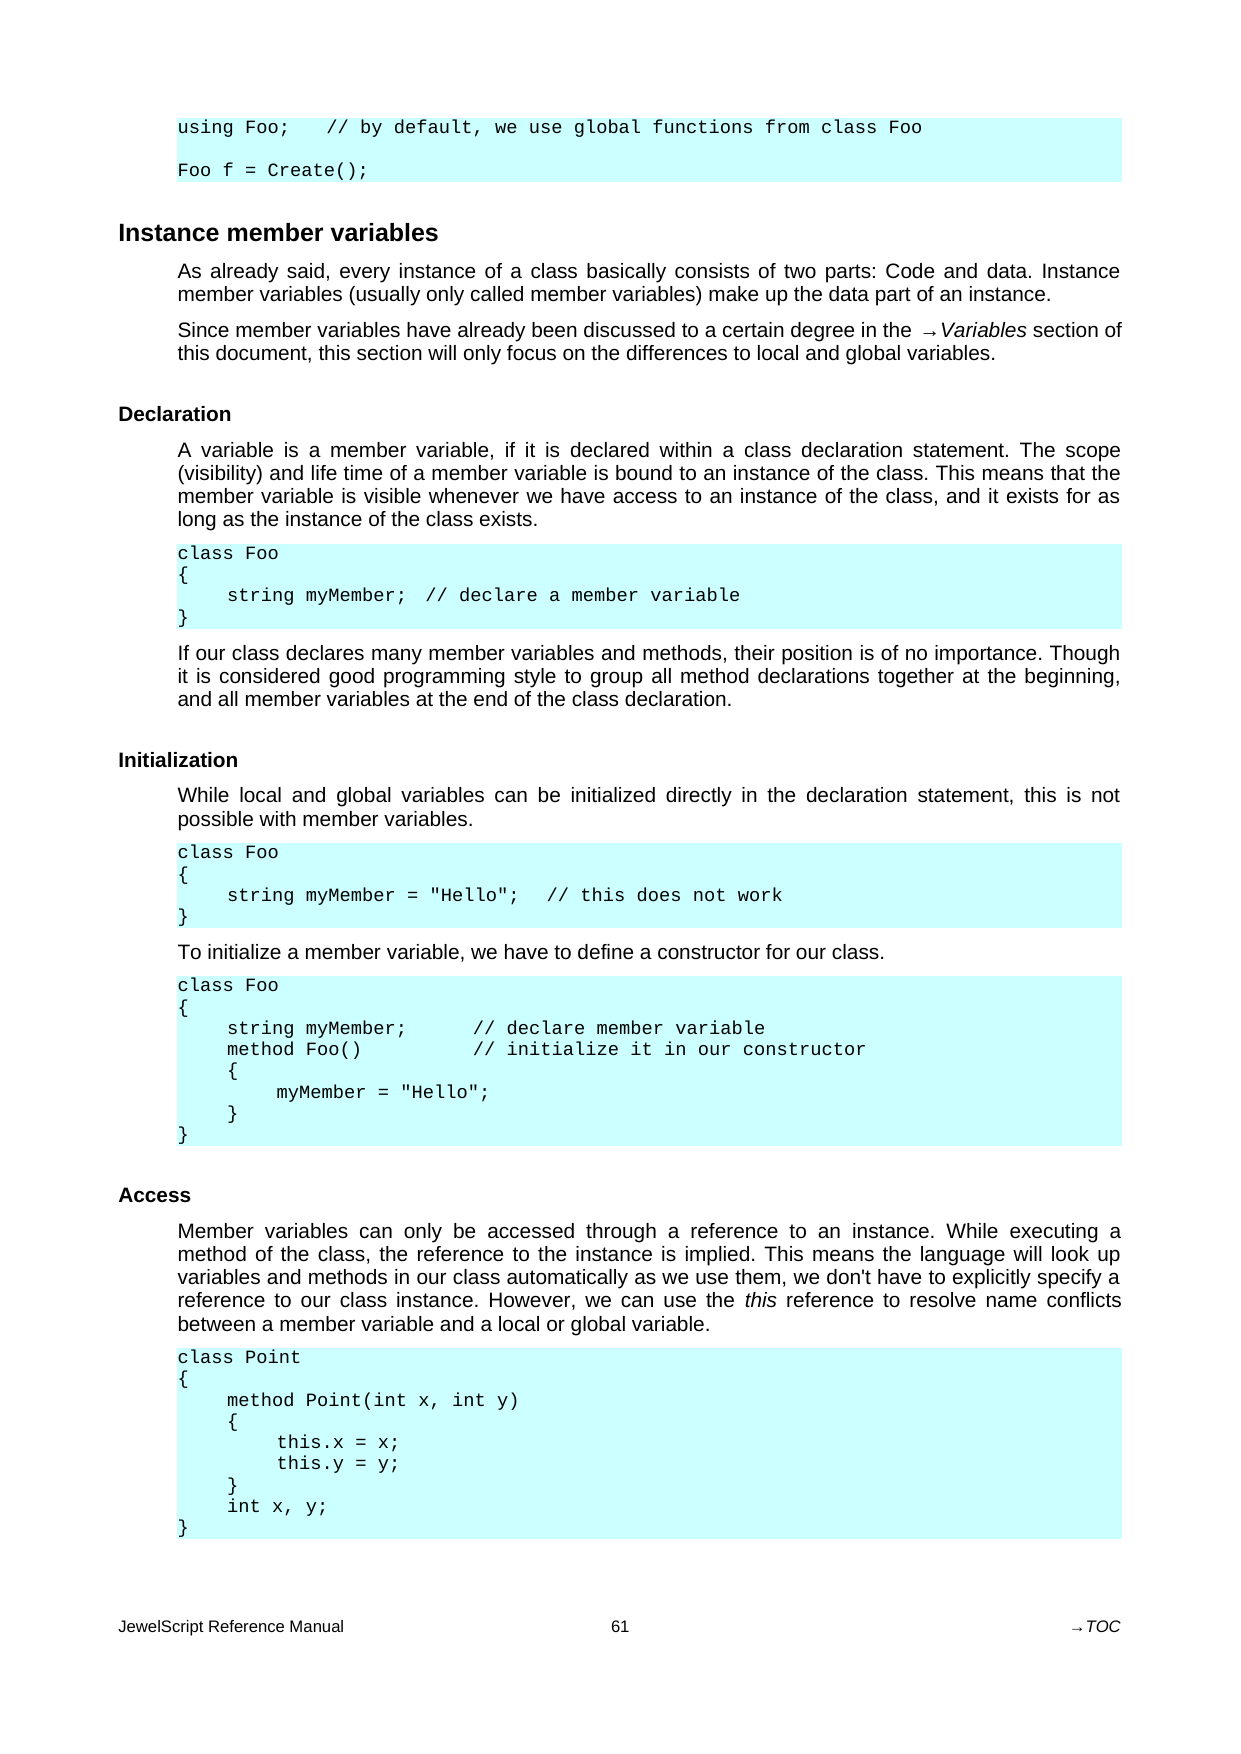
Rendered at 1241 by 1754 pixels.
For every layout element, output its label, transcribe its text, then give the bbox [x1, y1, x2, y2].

text Member variables can only be accessed through a reference to an instance. While executing a method of the class, the reference to the instance is implied. This means the language will look up variables and methods in our class automatically as we use them, we don't have to explicitly specify a reference to our class instance. However, we can use the this reference to resolve name conflicts between a member variable and a local or global variable. [177, 1219, 1122, 1335]
text class Point { method Point(int x, int y) { this.x = x; this.y = y; } int x, y; } [177, 1348, 1122, 1539]
text To initialize a member variable, we have to define a constructor for our class. [177, 940, 1122, 964]
subtitle Initialization [118, 748, 1122, 772]
text class Foo { string myMember = "Hello"; // this does not work } [177, 843, 1122, 928]
text class Foo { string myMember; // declare a member variable } [177, 544, 1122, 629]
text using Foo; // by default, we use global functions from class Foo Foo f = Create(); [177, 118, 1122, 182]
text While local and global variables can be initialized directly in the declaration statement, this is not possible with member variables. [177, 784, 1122, 831]
subtitle Declaration [118, 403, 1122, 426]
subtitle Access [118, 1183, 1122, 1207]
subtitle Instance member variables [118, 219, 1122, 247]
text A variable is a member variable, if it is declared within a class declaration statement. The scope (visibility) and life time of a member variable is bound to an instance of the class. This means that the member variable is visible whenever we have access to an instance of the class, and it exists for as long as the instance of the class exists. [177, 438, 1122, 531]
text class Foo { string myMember; // declare member variable method Foo() // initialize it in our constructor { myMember = "Hello"; } } [177, 976, 1122, 1146]
text If our class declares many member variables and methods, their position is of no importance. Though it is considered good programming style to group all method declarations together at the beginning, and all member variables at the end of the class declaration. [177, 641, 1122, 711]
text Since member variables have already been discussed to a certain degree in the →Variables section of this document, this section will only focus on the differences to local and global variables. [177, 319, 1122, 365]
text As already said, every instance of a class basically consists of two parts: Code and data. Instance member variables (usually only called member variables) make up the data part of an instance. [177, 260, 1122, 306]
